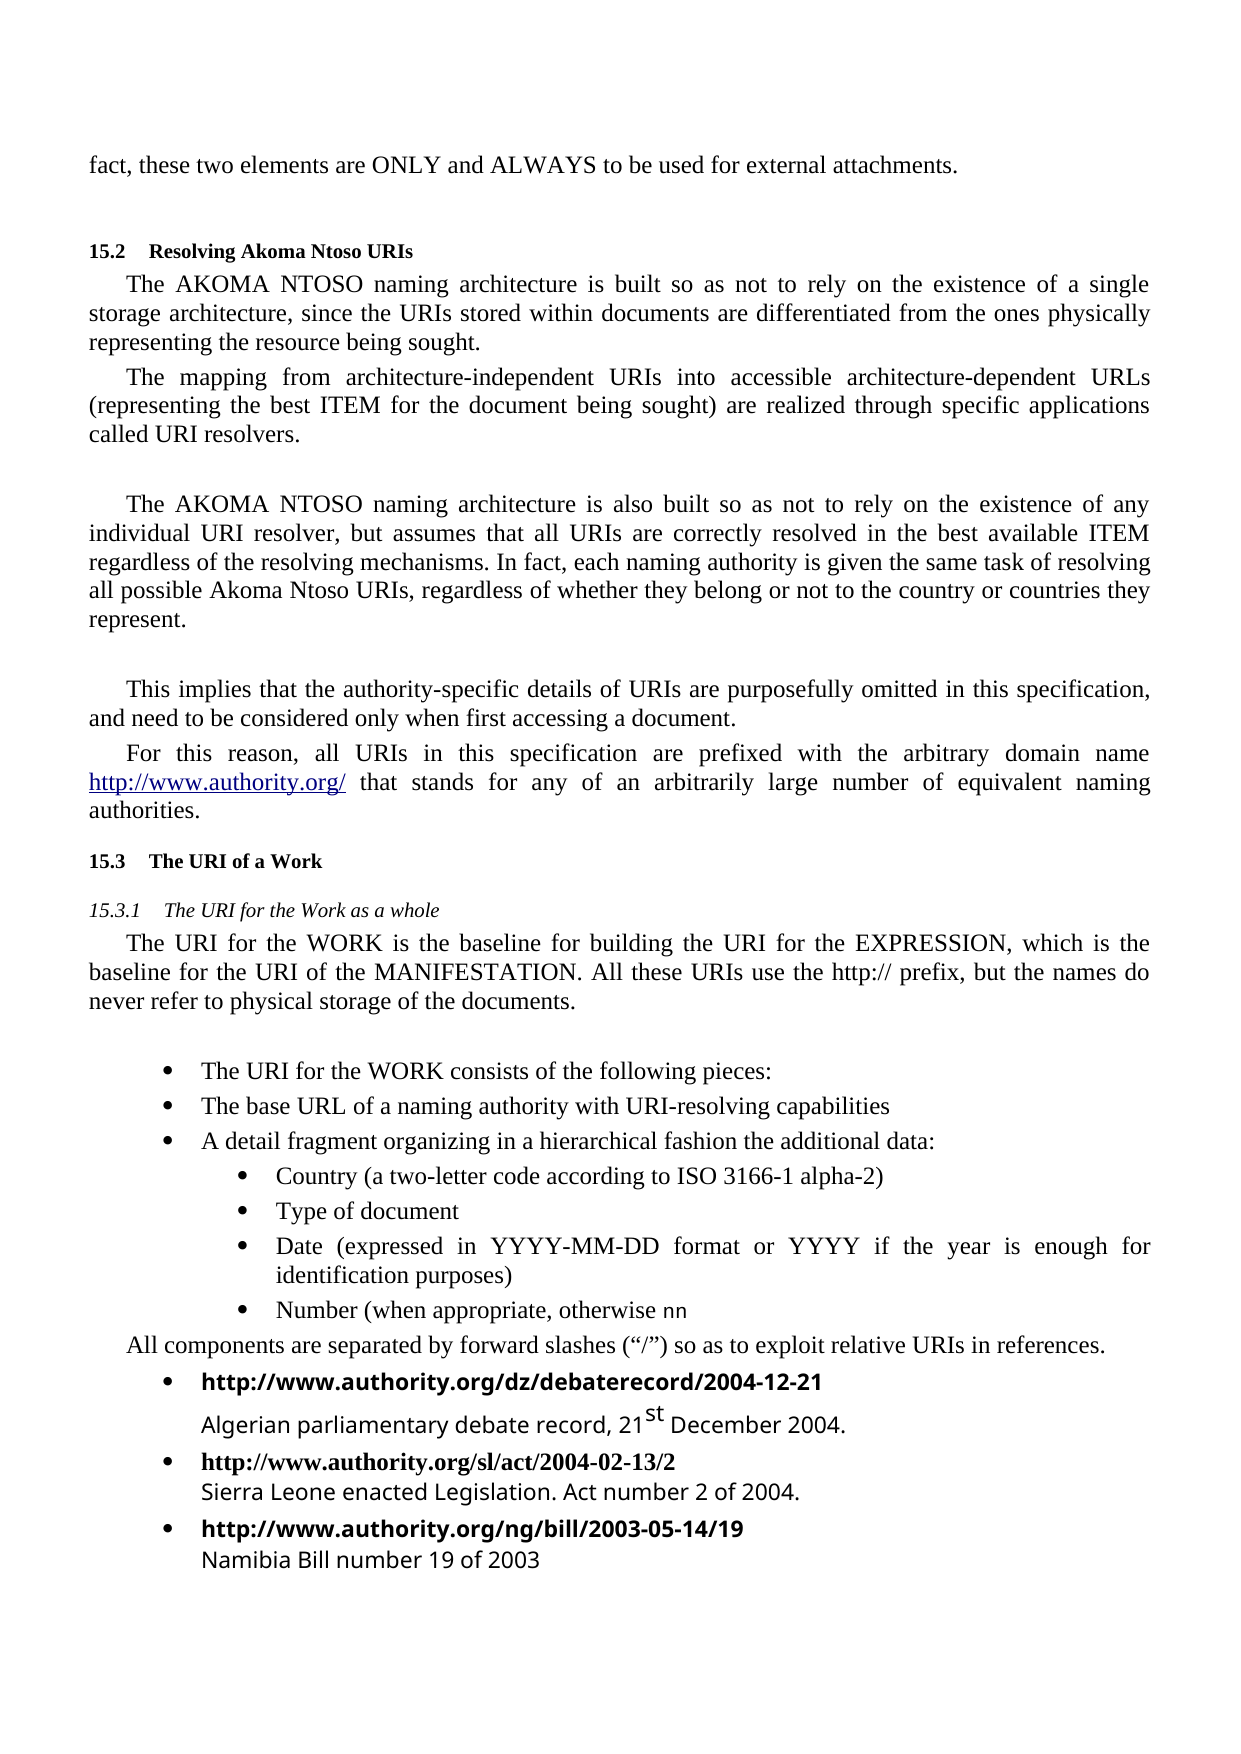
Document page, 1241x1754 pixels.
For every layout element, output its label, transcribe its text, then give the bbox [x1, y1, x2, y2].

text fact, these two elements are ONLY and ALWAYS to be used for external attachments. [89, 150, 1151, 179]
list A detail fragment organizing in a hierarchical fashion the additional data: [163, 1126, 1151, 1155]
list http://www.authority.org/dz/debaterecord/2004-12-21 Algerian parliamentary debate record, 21st December 2004. [163, 1366, 1151, 1441]
list Date (expressed in YYYY-MM-DD format or YYYY if the year is enough for identification purposes) [238, 1231, 1151, 1288]
list http://www.authority.org/ng/bill/2003-05-14/19 Namibia Bill number 19 of 2003 [163, 1513, 1151, 1576]
list Type of document [238, 1196, 1151, 1225]
list The base URL of a naming authority with URI-resolving capabilities [163, 1091, 1151, 1120]
text For this reason, all URIs in this specification are prefixed with the arbitrary domain name http://www.authority.org/ that stands for any of an arbitrarily large number of equivalent naming authorities. [89, 738, 1151, 824]
list http://www.authority.org/sl/act/2004-02-13/2 Sierra Leone enacted Legislation. Act number 2 of 2004. [163, 1447, 1151, 1507]
subtitle The URI for the Work as a whole [89, 898, 1151, 922]
list Number (when appropriate, otherwise nn [238, 1295, 1151, 1324]
text The mapping from architecture-independent URIs into accessible architecture-dependent URLs (representing the best ITEM for the document being sought) are realized through specific applications called URI resolvers. [89, 362, 1151, 448]
subtitle The URI of a Work [89, 849, 1151, 873]
list Country (a two-letter code according to ISO 3166-1 alpha-2) [238, 1161, 1151, 1190]
text The URI for the WORK is the baseline for building the URI for the EXPRESSION, which is the baseline for the URI of the MANIFESTATION. All these URIs use the http:// prefix, but the names do never refer to physical storage of the documents. [89, 928, 1151, 1015]
subtitle Resolving Akoma Ntoso URIs [89, 239, 1151, 263]
text All components are separated by forward slashes (“/”) so as to exploit relative URIs in references. [89, 1331, 1151, 1359]
text This implies that the authority-specific details of URIs are purposefully omitted in this specification, and need to be considered only when first accessing a document. [89, 674, 1151, 732]
text The AKOMA NTOSO naming architecture is built so as not to rely on the existence of a single storage architecture, since the URIs stored within documents are differentiated from the ones physically representing the resource being sought. [89, 269, 1151, 355]
list The URI for the WORK consists of the following pieces: [163, 1056, 1151, 1085]
text The AKOMA NTOSO naming architecture is also built so as not to rely on the existence of any individual URI resolver, but assumes that all URIs are correctly resolved in the best available ITEM regardless of the resolving mechanisms. In fact, each naming authority is given the same task of resolving all possible Akoma Ntoso URIs, regardless of whether they belong or not to the country or countries they represent. [89, 489, 1151, 633]
